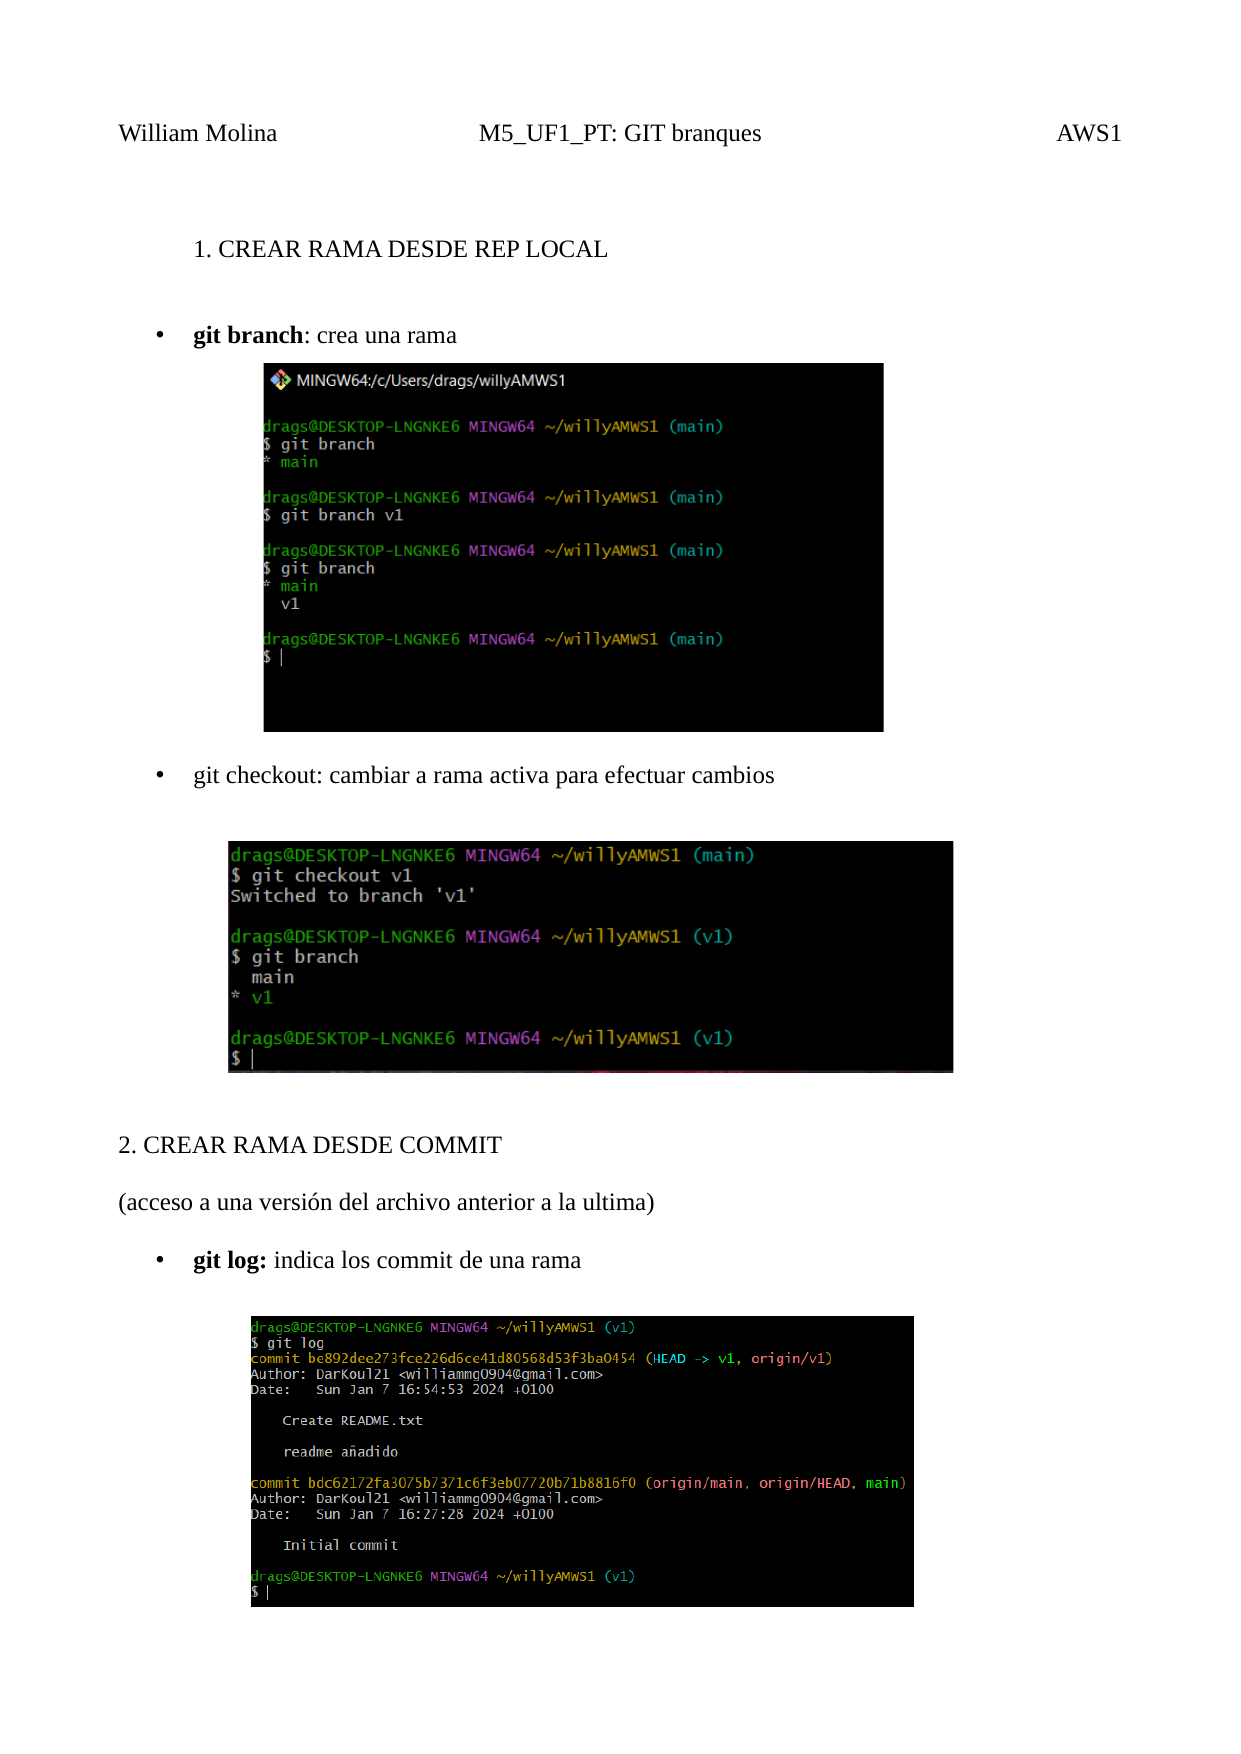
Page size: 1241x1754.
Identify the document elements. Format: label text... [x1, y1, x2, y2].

picture [263, 363, 884, 732]
list 1. CREAR RAMA DESDE REP LOCAL [156, 234, 1122, 263]
text 2. CREAR RAMA DESDE COMMIT [118, 1130, 1122, 1159]
list git checkout: cambiar a rama activa para efectuar cambios [156, 760, 1122, 789]
list git branch: crea una rama [156, 320, 1122, 349]
list git log: indica los commit de una rama [156, 1245, 1122, 1274]
picture [228, 841, 954, 1073]
text (acceso a una versión del archivo anterior a la ultima) [118, 1187, 1122, 1216]
picture [251, 1316, 914, 1607]
